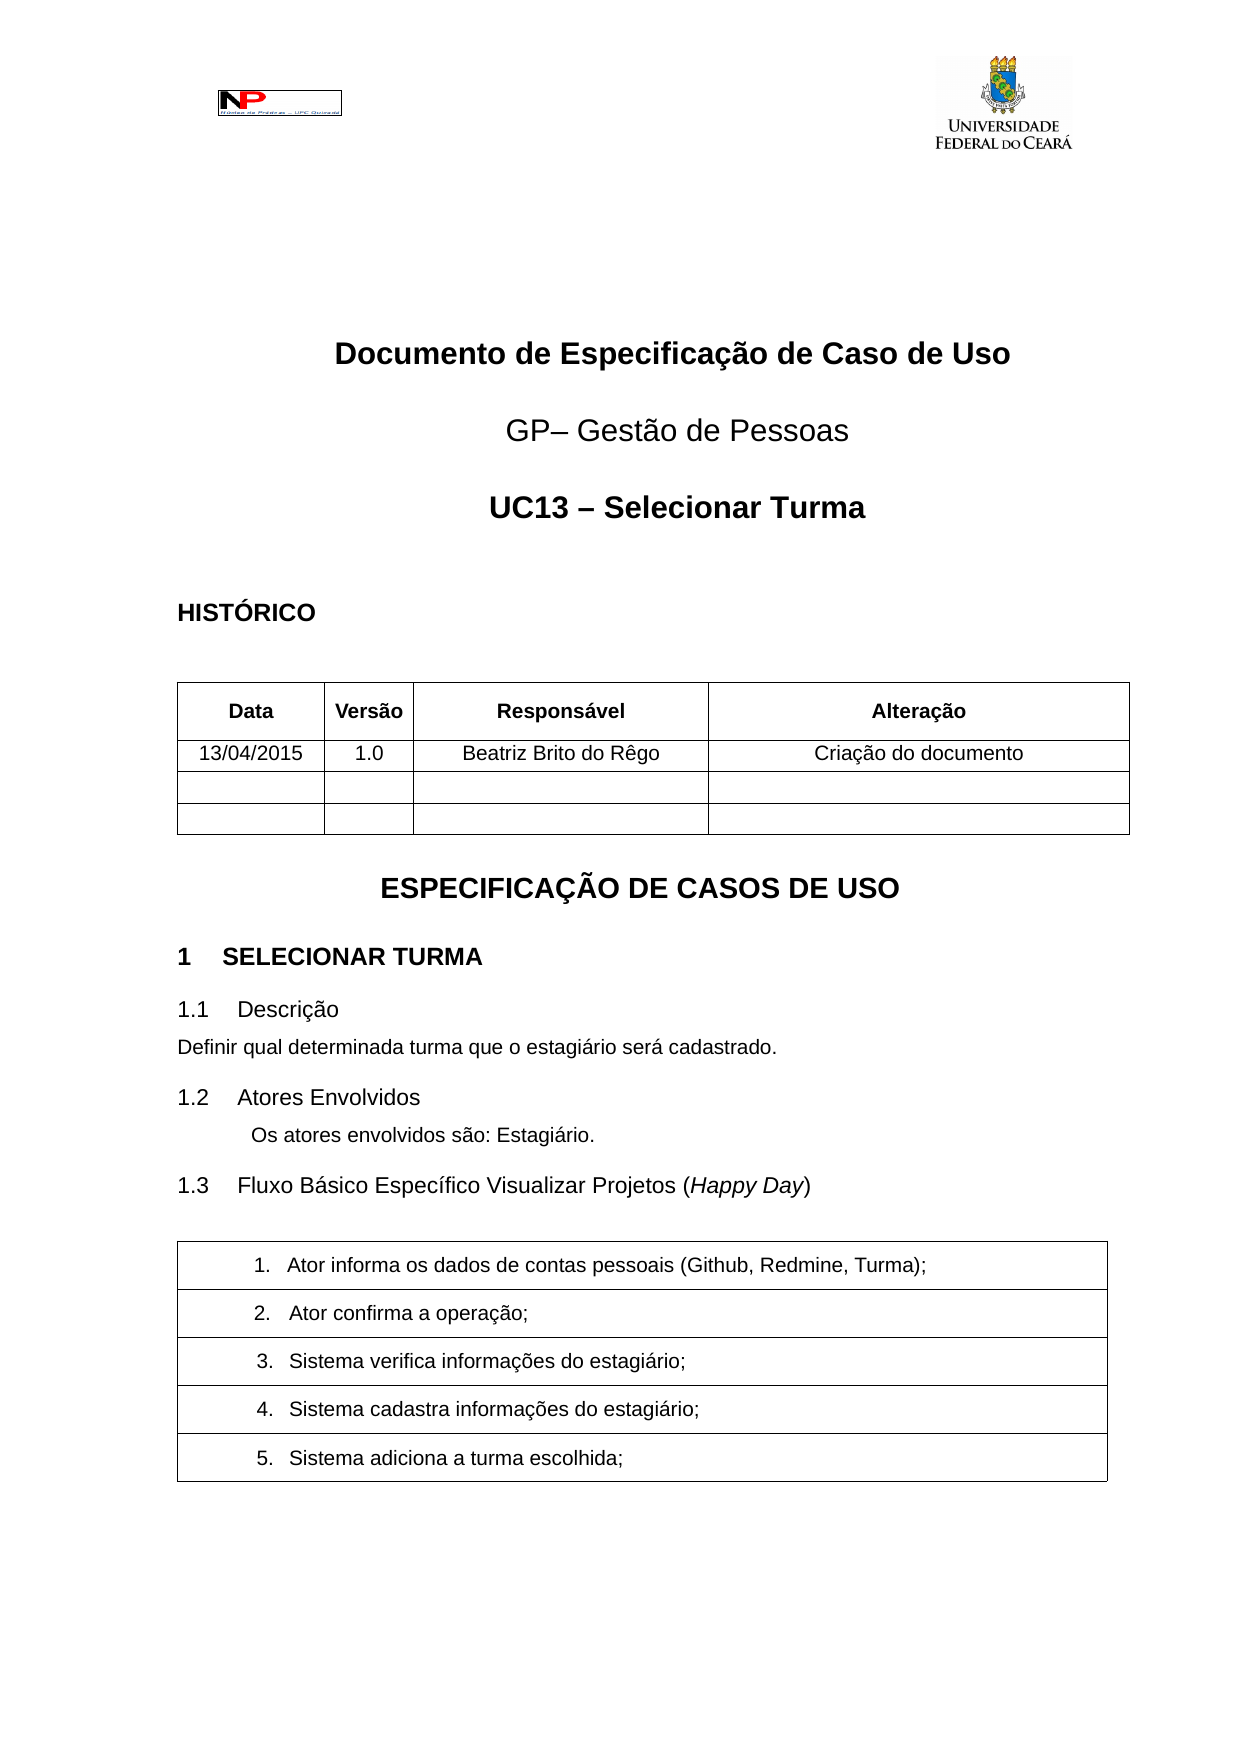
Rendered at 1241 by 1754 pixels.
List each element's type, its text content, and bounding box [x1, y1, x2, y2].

text Especificação de casos de uso [177, 871, 1104, 905]
table_header Ator informa os dados de contas pessoais (Github, Redmine, Turma); [178, 1242, 1107, 1289]
table_cell [709, 804, 1129, 834]
table_cell Criação do documento [709, 741, 1129, 771]
table_cell Sistema cadastra informações do estagiário; [178, 1386, 1107, 1433]
subtitle Histórico [177, 598, 1104, 626]
table_cell [325, 772, 413, 802]
text Os atores envolvidos são: Estagiário. [177, 1123, 1104, 1147]
table_cell [178, 772, 324, 802]
table_cell Ator confirma a operação; [178, 1290, 1107, 1337]
table_cell [178, 804, 324, 834]
text Documento de Especificação de Caso de Uso [177, 335, 1104, 371]
table_cell [709, 772, 1129, 802]
table_cell Sistema adiciona a turma escolhida; [178, 1434, 1107, 1481]
text UC13 – Selecionar Turma [177, 489, 1104, 525]
subtitle Atores Envolvidos [177, 1084, 1104, 1110]
table_cell [325, 804, 413, 834]
text GP– Gestão de Pessoas [177, 412, 1104, 448]
table_cell Sistema verifica informações do estagiário; [178, 1338, 1107, 1385]
picture [935, 56, 1074, 151]
subtitle Fluxo Básico Específico Visualizar Projetos (Happy Day) [177, 1172, 1104, 1198]
table_header Responsável [414, 683, 708, 740]
text Definir qual determinada turma que o estagiário será cadastrado. [177, 1035, 1103, 1059]
table_cell Beatriz Brito do Rêgo [414, 741, 708, 771]
subtitle Selecionar turma [177, 942, 1104, 971]
subtitle Descrição [177, 996, 1104, 1022]
table_header Data [178, 683, 324, 740]
table_header Versão [325, 683, 413, 740]
table_cell [414, 804, 708, 834]
table_cell [414, 772, 708, 802]
picture [219, 91, 341, 115]
table_cell 1.0 [325, 741, 413, 771]
table_cell 13/04/2015 [178, 741, 324, 771]
table_header Alteração [709, 683, 1129, 740]
